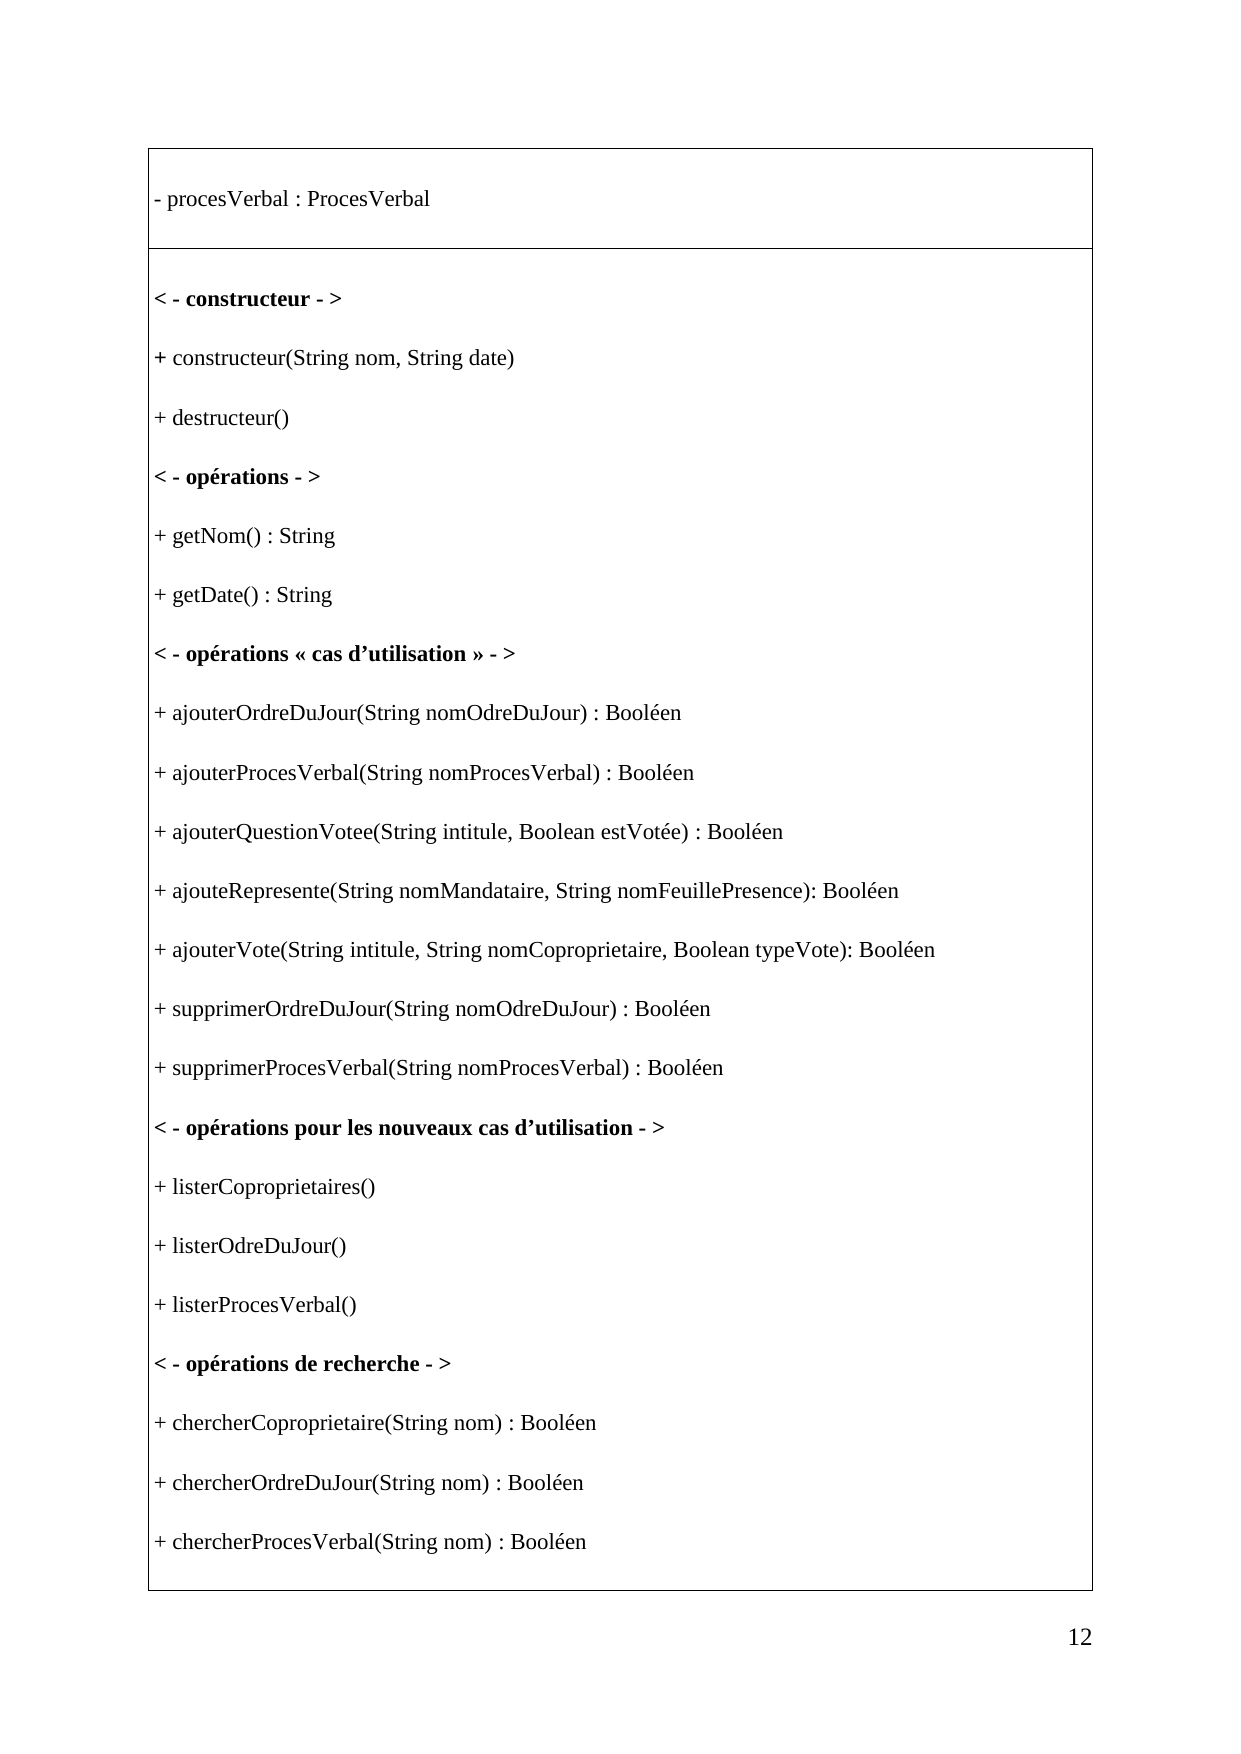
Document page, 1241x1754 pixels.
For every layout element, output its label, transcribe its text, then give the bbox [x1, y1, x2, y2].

table_cell - procesVerbal : ProcesVerbal [149, 149, 1092, 248]
table_cell < - constructeur - > + constructeur(String nom, String date) + destructeur() < - opérations - > + getNom() : String + getDate() : String < - opérations « cas d’utilisation » - > + ajouterOrdreDuJour(String nomOdreDuJour) : Booléen + ajouterProcesVerbal(String nomProcesVerbal) : Booléen + ajouterQuestionVotee(String intitule, Boolean estVotée) : Booléen + ajouteRepresente(String nomMandataire, String nomFeuillePresence): Booléen + ajouterVote(String intitule, String nomCoproprietaire, Boolean typeVote): Booléen + supprimerOrdreDuJour(String nomOdreDuJour) : Booléen + supprimerProcesVerbal(String nomProcesVerbal) : Booléen < - opérations pour les nouveaux cas d’utilisation - > + listerCoproprietaires() + listerOdreDuJour() + listerProcesVerbal() < - opérations de recherche - > + chercherCoproprietaire(String nom) : Booléen + chercherOrdreDuJour(String nom) : Booléen + chercherProcesVerbal(String nom) : Booléen [149, 249, 1092, 1590]
